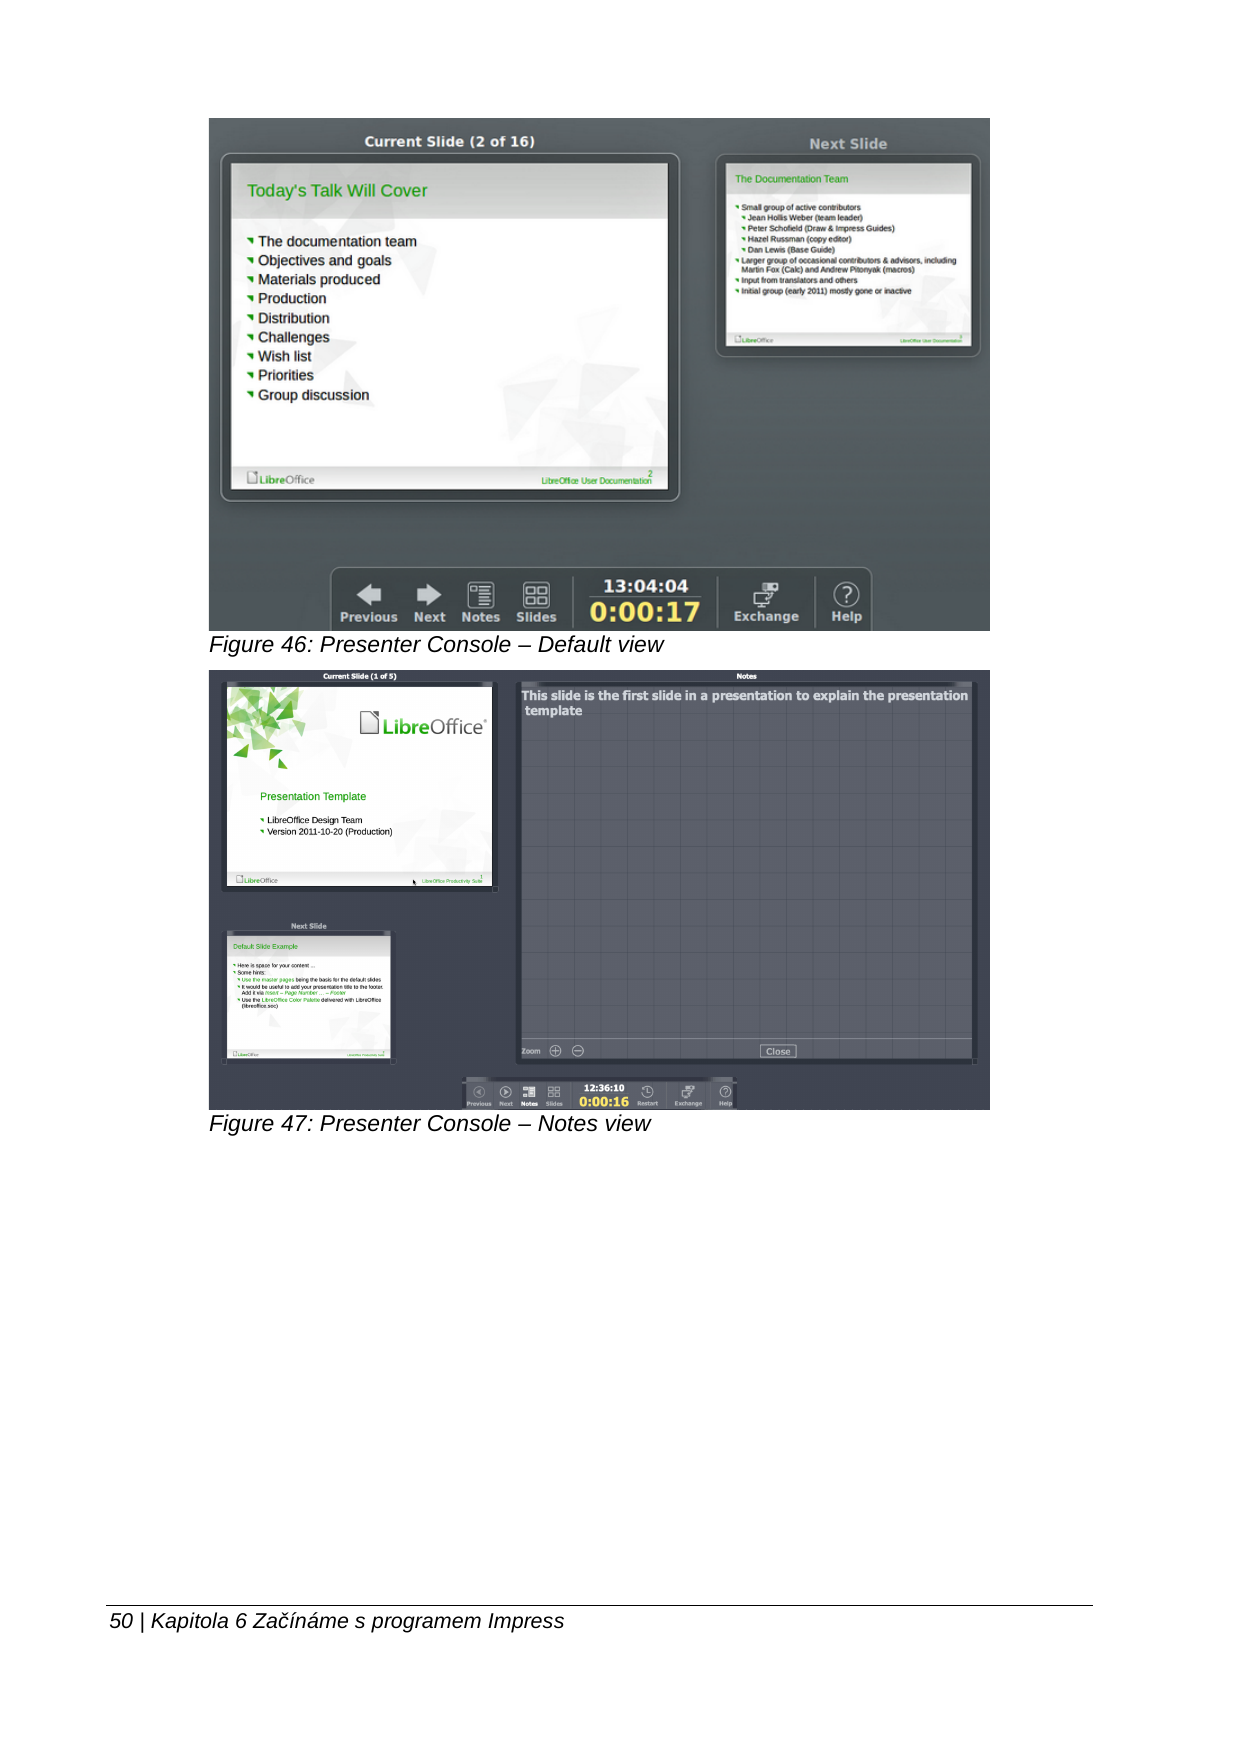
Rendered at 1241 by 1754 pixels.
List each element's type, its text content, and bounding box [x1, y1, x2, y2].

picture [208, 118, 990, 631]
text Figure 46: Presenter Console – Default view [209, 631, 990, 658]
picture [208, 670, 990, 1110]
text Figure 47: Presenter Console – Notes view [209, 1110, 990, 1136]
